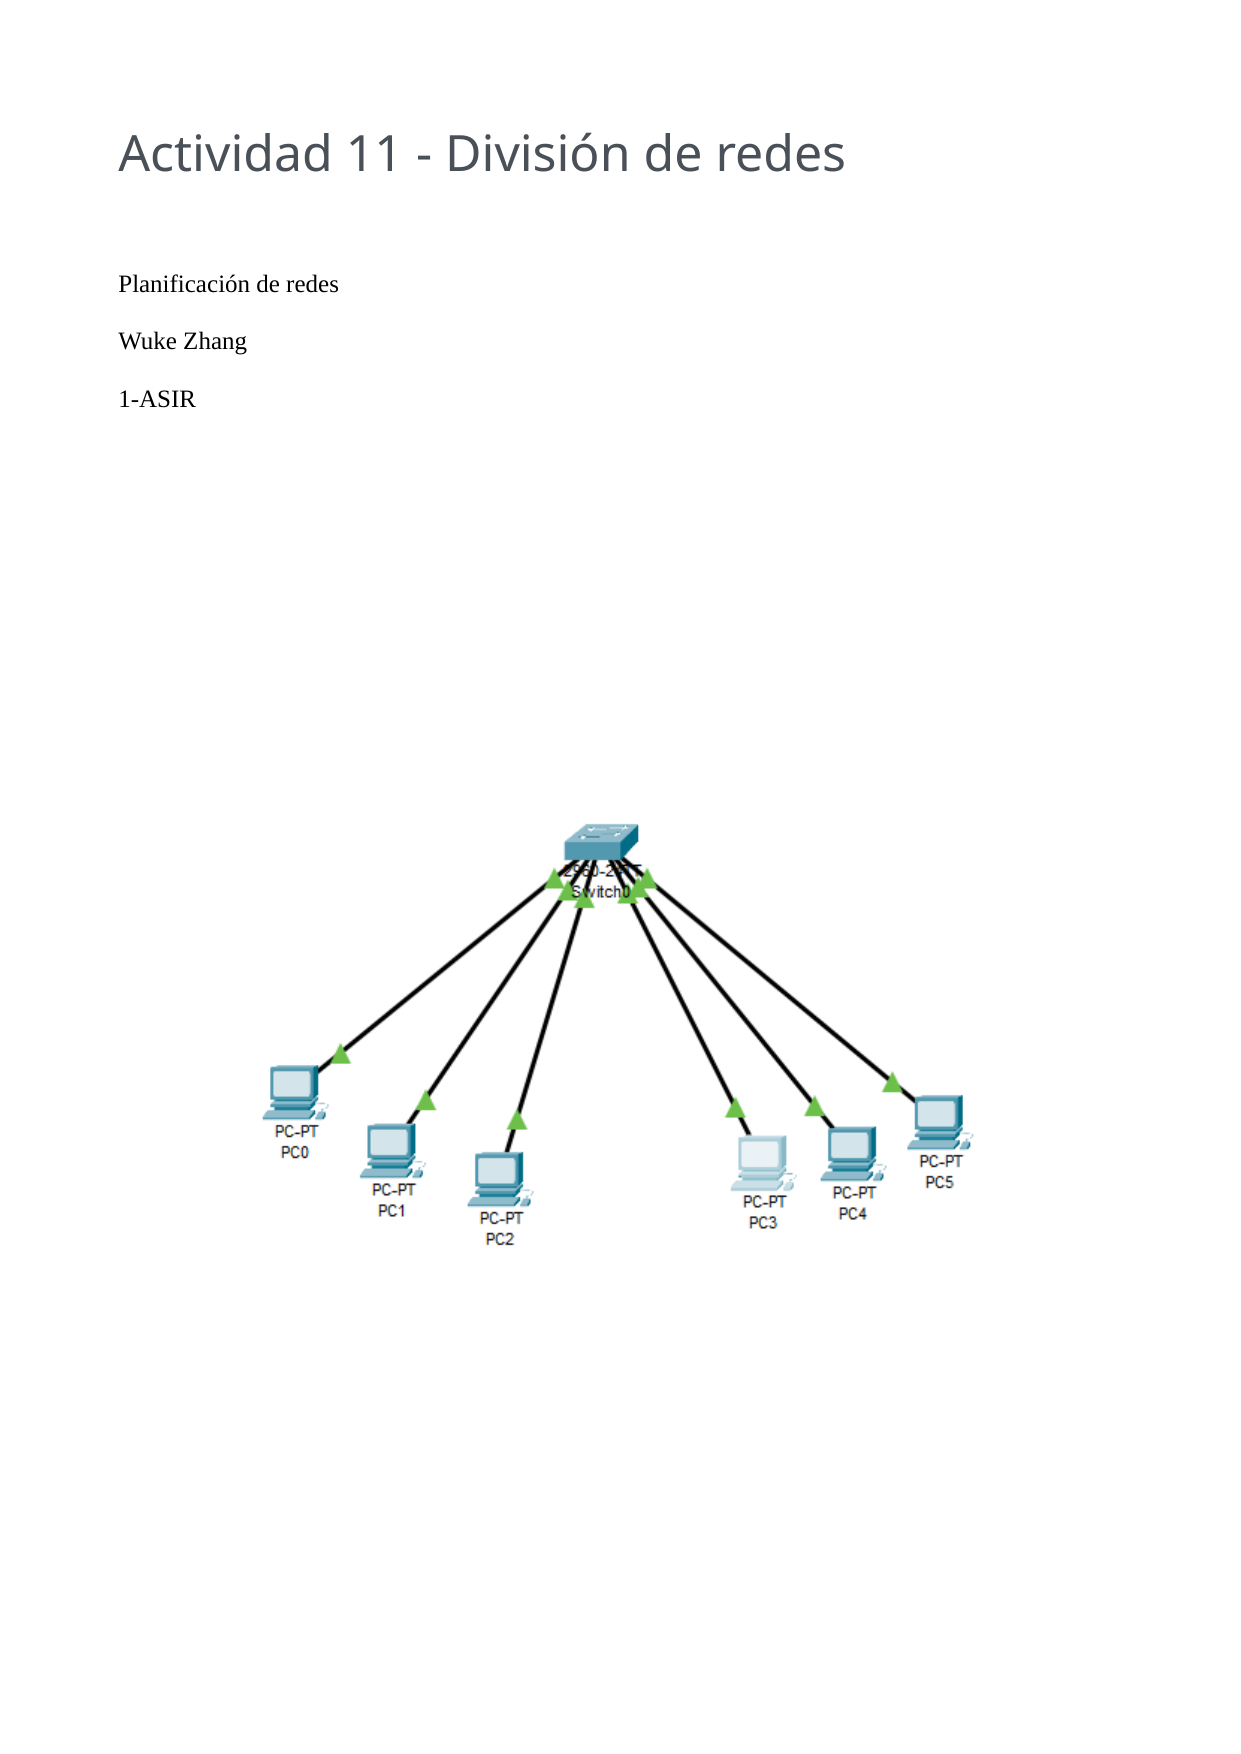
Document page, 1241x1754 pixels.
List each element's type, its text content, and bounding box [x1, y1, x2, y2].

text 1-ASIR [118, 384, 1122, 413]
text Planificación de redes [118, 269, 1122, 298]
text Wuke Zhang [118, 326, 1122, 355]
picture [118, 755, 1123, 1338]
subtitle Actividad 11 - División de redes [118, 118, 1122, 186]
